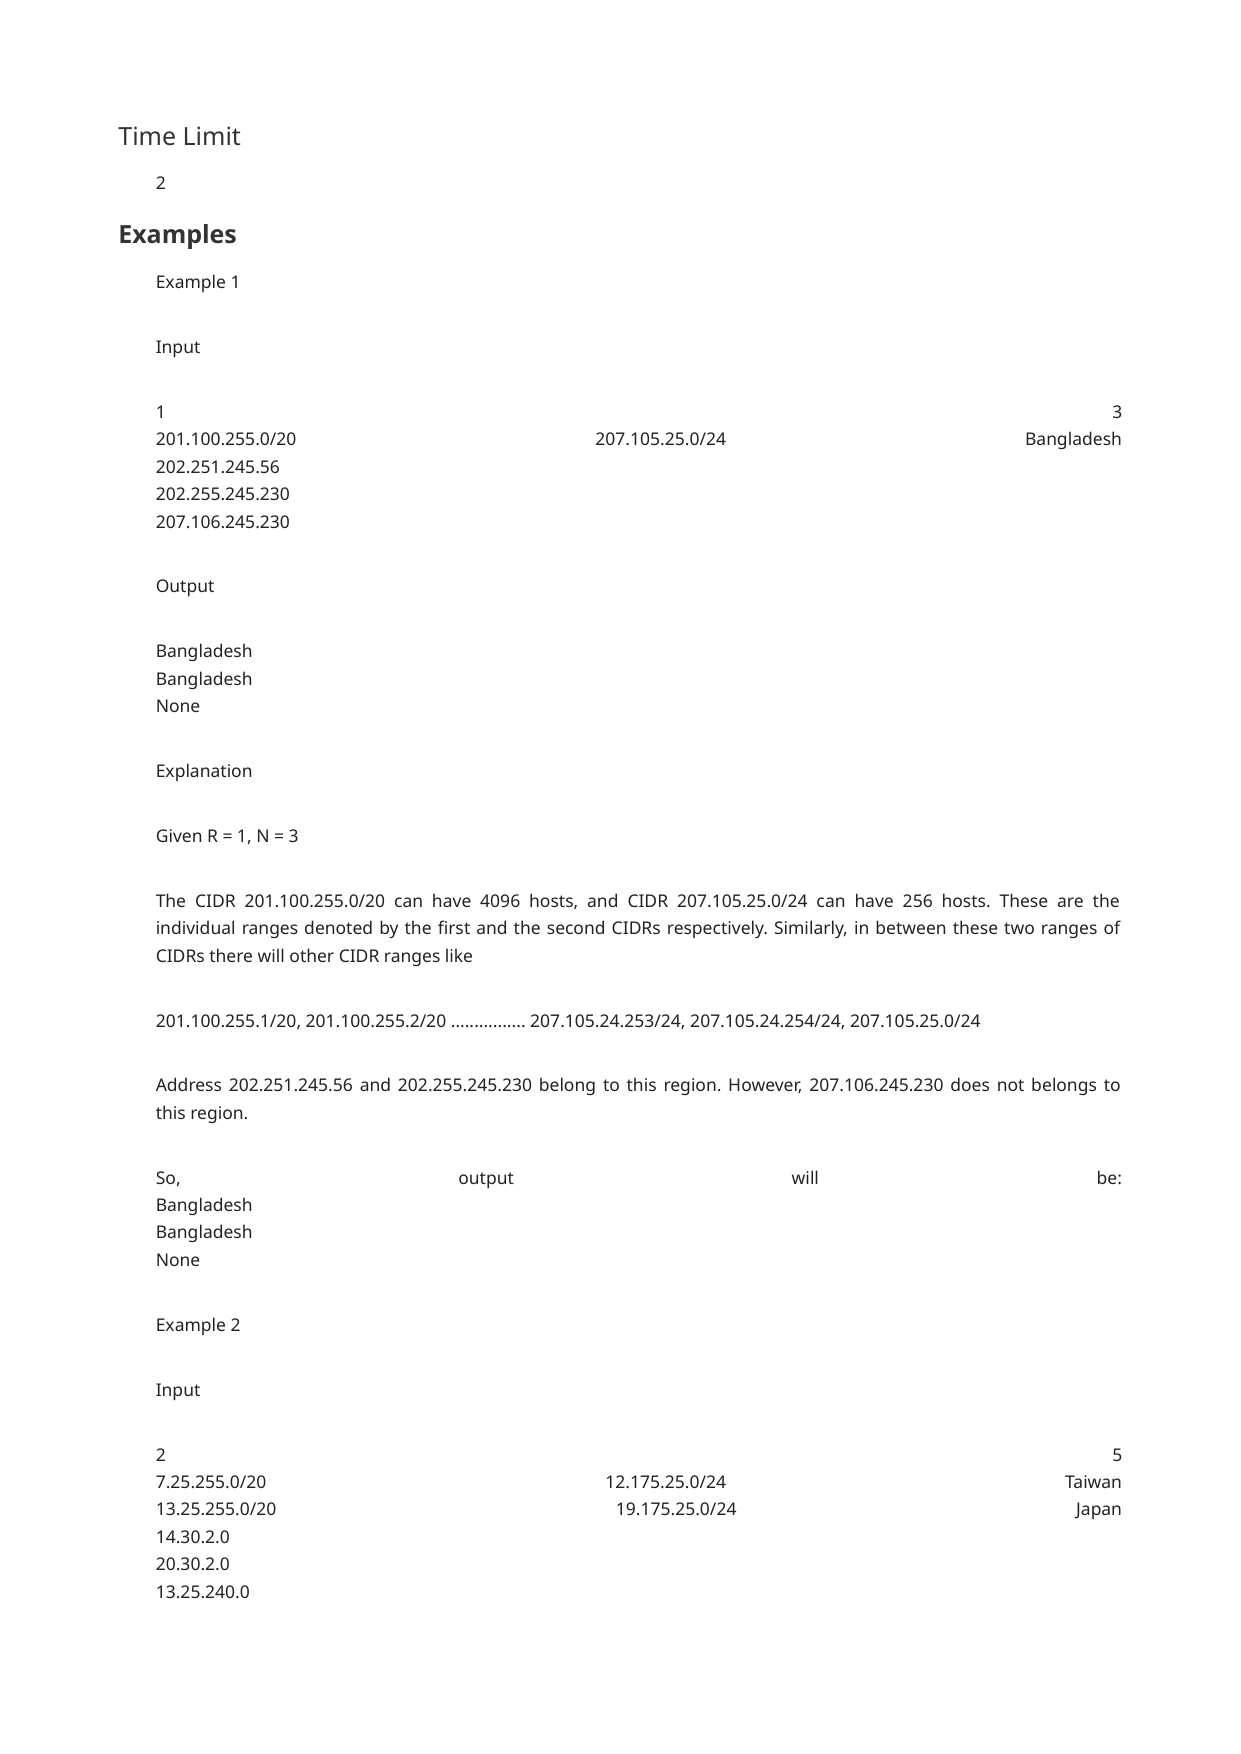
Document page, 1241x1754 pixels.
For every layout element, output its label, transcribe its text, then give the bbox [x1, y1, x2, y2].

text Input [156, 335, 1122, 359]
text 1 3 201.100.255.0/20 207.105.25.0/24 Bangladesh 202.251.245.56 202.255.245.230 207.106.245.230 [156, 400, 1122, 533]
text 2 [156, 171, 1122, 195]
text Example 2 [156, 1312, 1122, 1336]
text Bangladesh Bangladesh None [156, 639, 1122, 718]
text The CIDR 201.100.255.0/20 can have 4096 hosts, and CIDR 207.105.25.0/24 can have 256 hosts. These are the individual ranges denoted by the first and the second CIDRs respectively. Similarly, in between these two ranges of CIDRs there will other CIDR ranges like [156, 888, 1122, 967]
text So, output will be: Bangladesh Bangladesh None [156, 1165, 1122, 1271]
text Address 202.251.245.56 and 202.255.245.230 belong to this region. However, 207.106.245.230 does not belongs to this region. [156, 1073, 1122, 1124]
text Given R = 1, N = 3 [156, 824, 1122, 847]
subtitle Examples [118, 217, 1122, 251]
text 2 5 7.25.255.0/20 12.175.25.0/24 Taiwan 13.25.255.0/20 19.175.25.0/24 Japan 14.30.2.0 20.30.2.0 13.25.240.0 [156, 1442, 1122, 1603]
text 201.100.255.1/20, 201.100.255.2/20 ................ 207.105.24.253/24, 207.105.24.254/24, 207.105.25.0/24 [156, 1008, 1122, 1032]
text Input [156, 1377, 1122, 1401]
text Explanation [156, 759, 1122, 783]
subtitle Time Limit [118, 118, 1122, 152]
text Output [156, 574, 1122, 598]
text Example 1 [156, 270, 1122, 294]
